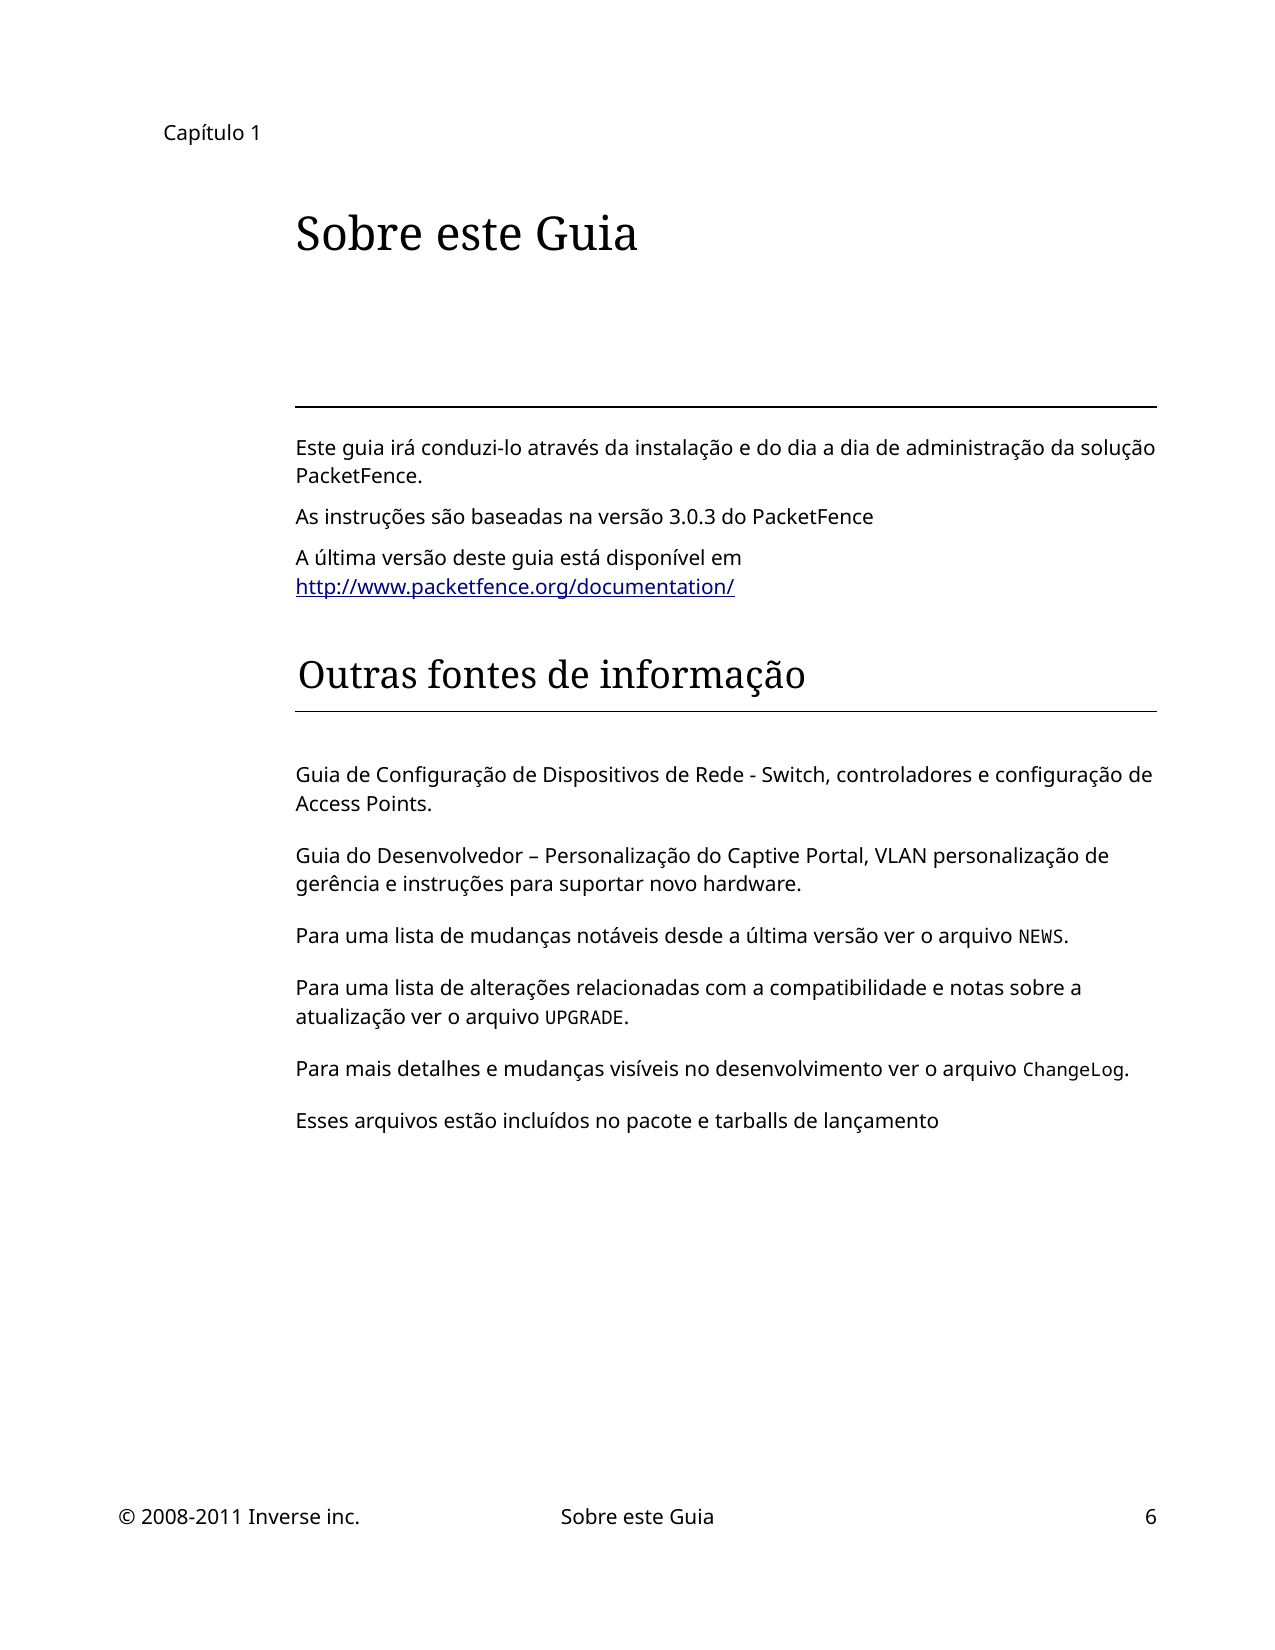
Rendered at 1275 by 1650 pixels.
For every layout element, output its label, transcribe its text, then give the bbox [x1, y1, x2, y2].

text Este guia irá conduzi-lo através da instalação e do dia a dia de administração da solução PacketFence. [295, 433, 1157, 490]
text Guia de Configuração de Dispositivos de Rede - Switch, controladores e configuração de Access Points. [295, 760, 1157, 817]
text As instruções são baseadas na versão 3.0.3 do PacketFence [295, 502, 1157, 531]
text Esses arquivos estão incluídos no pacote e tarballs de lançamento [295, 1106, 1157, 1134]
text Para uma lista de alterações relacionadas com a compatibilidade e notas sobre a atualização ver o arquivo UPGRADE. [295, 973, 1157, 1030]
subtitle Sobre este Guia [295, 201, 1157, 406]
text A última versão deste guia está disponível em http://www.packetfence.org/documentation/ [295, 543, 1157, 600]
text Guia do Desenvolvedor – Personalização do Captive Portal, VLAN personalização de gerência e instruções para suportar novo hardware. [295, 841, 1157, 898]
subtitle Outras fontes de informação [295, 649, 1157, 711]
text Para uma lista de mudanças notáveis desde a última versão ver o arquivo NEWS. [295, 921, 1157, 950]
text Para mais detalhes e mudanças visíveis no desenvolvimento ver o arquivo ChangeLog. [295, 1054, 1157, 1082]
